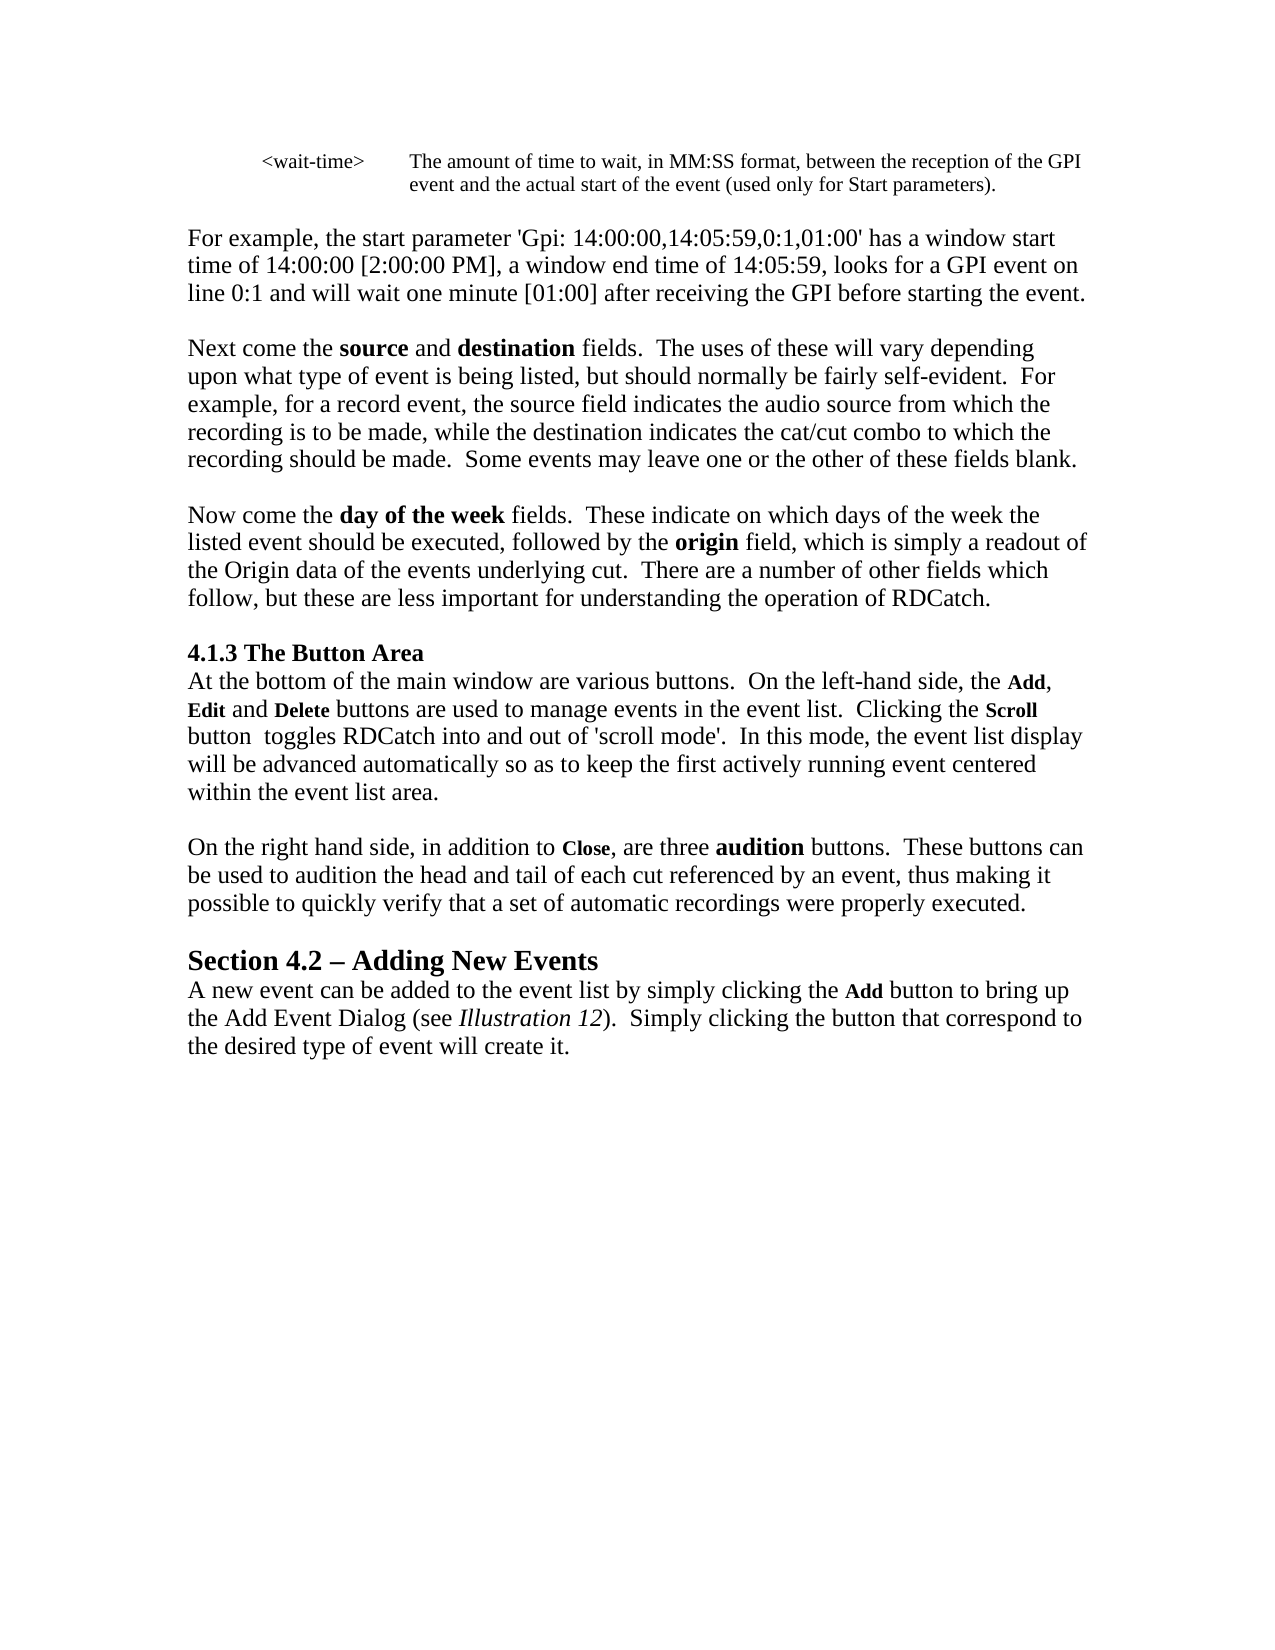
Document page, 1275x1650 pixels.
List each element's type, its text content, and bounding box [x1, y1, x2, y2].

text Now come the day of the week fields. These indicate on which days of the week the listed event should be executed, followed by the origin field, which is simply a readout of the Origin data of the events underlying cut. There are a number of other fields which follow, but these are less important for understanding the operation of RDCatch. [187, 501, 1087, 612]
text At the bottom of the main window are various buttons. On the left-hand side, the Add, Edit and Delete buttons are used to manage events in the event list. Clicking the Scroll button toggles RDCatch into and out of 'scroll mode'. In this mode, the event list display will be advanced automatically so as to keep the first actively running event centered within the event list area. [187, 667, 1087, 806]
text Next come the source and destination fields. The uses of these will vary depending upon what type of event is being listed, but should normally be fairly self-evident. For example, for a record event, the source field indicates the audio source from which the recording is to be made, while the destination indicates the cat/cut combo to which the recording should be made. Some events may leave one or the other of these fields blank. [187, 334, 1087, 473]
text event and the actual start of the event (used only for Start parameters). [187, 173, 1087, 196]
text <wait-time> The amount of time to wait, in MM:SS format, between the reception of the GPI [187, 150, 1087, 173]
text 4.1.3 The Button Area [187, 639, 1087, 667]
text A new event can be added to the event list by simply clicking the Add button to bring up the Add Event Dialog (see Illustration 12). Simply clicking the button that correspond to the desired type of event will create it. [187, 976, 1087, 1059]
text For example, the start parameter 'Gpi: 14:00:00,14:05:59,0:1,01:00' has a window start time of 14:00:00 [2:00:00 PM], a window end time of 14:05:59, looks for a GPI event on line 0:1 and will wait one minute [01:00] after receiving the GPI before starting the event. [187, 224, 1087, 307]
text Section 4.2 – Adding New Events [187, 944, 1087, 976]
text On the right hand side, in addition to Close, are three audition buttons. These buttons can be used to audition the head and tail of each cut referenced by an event, thus making it possible to quickly verify that a set of automatic recordings were properly executed. [187, 833, 1087, 916]
